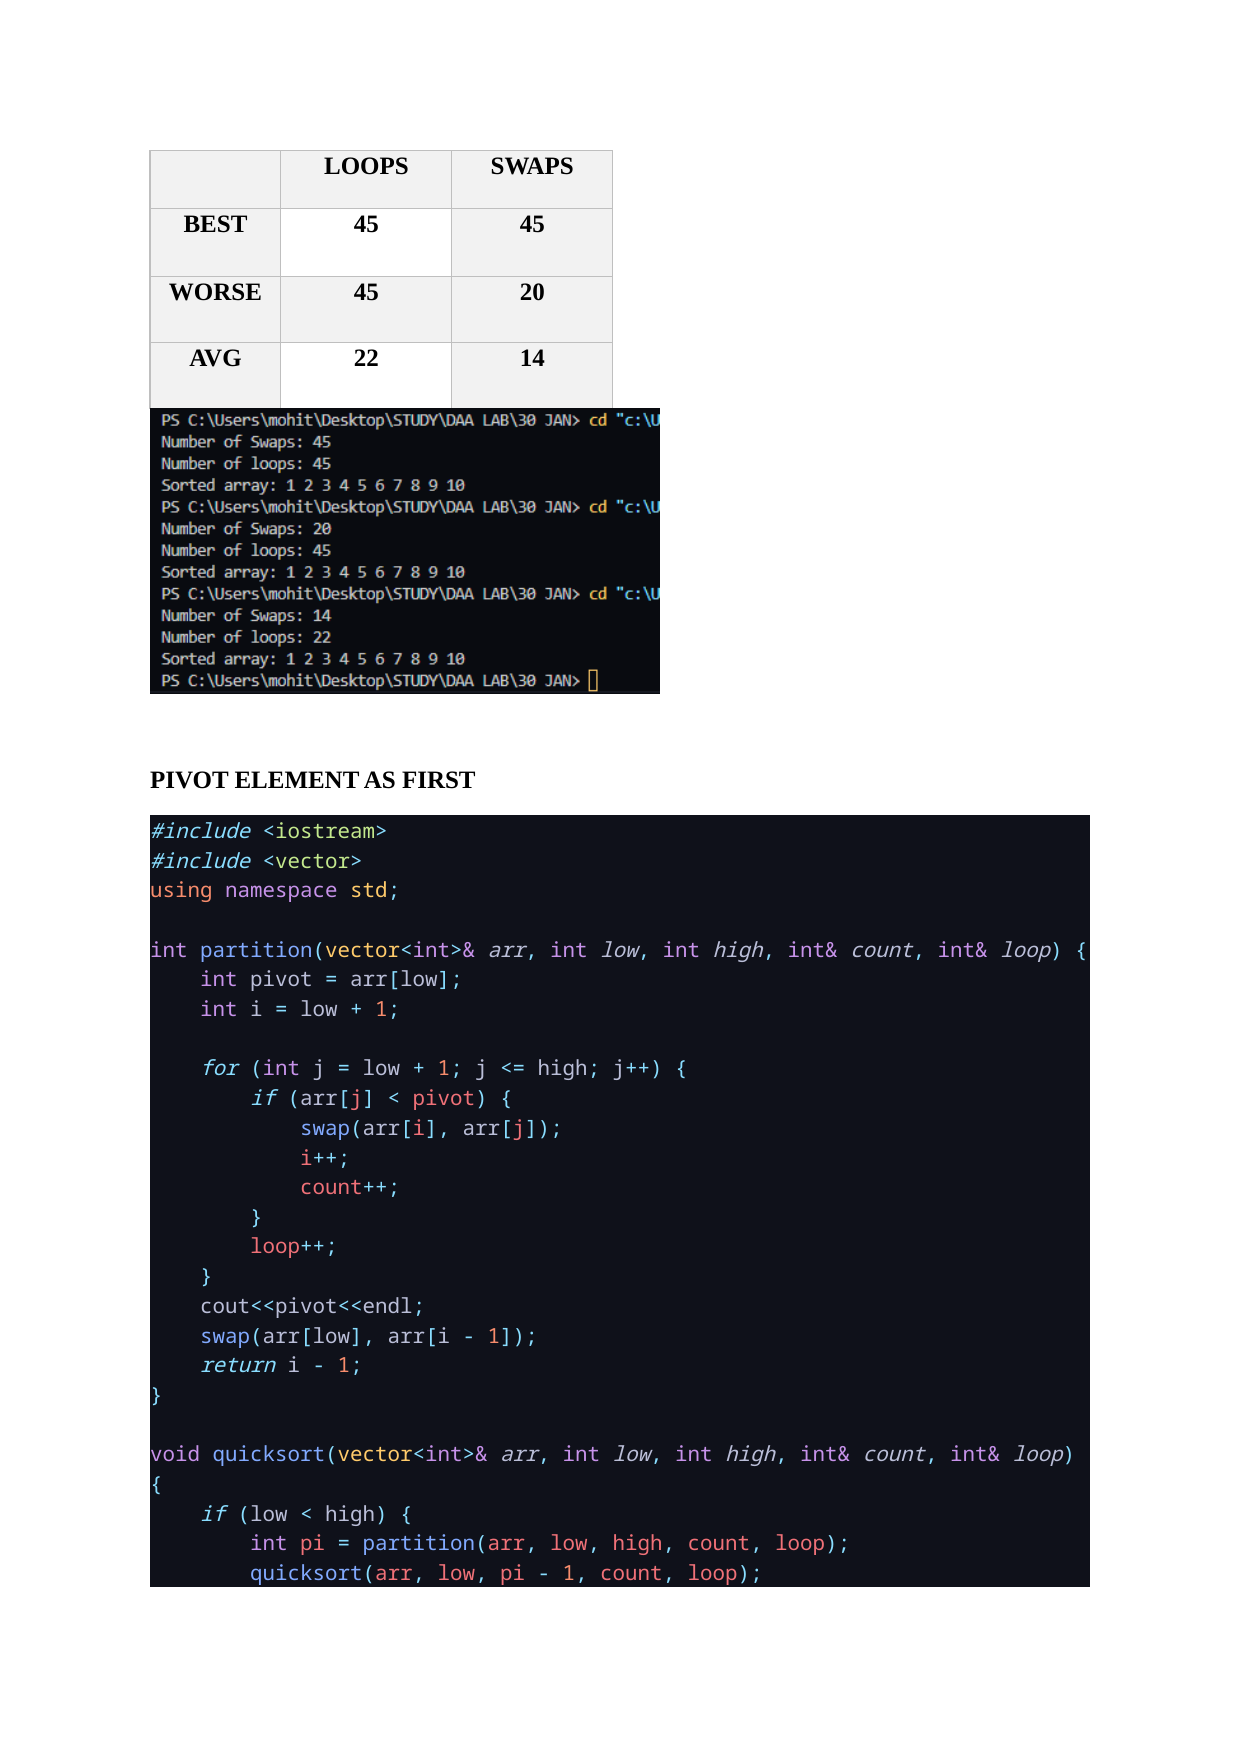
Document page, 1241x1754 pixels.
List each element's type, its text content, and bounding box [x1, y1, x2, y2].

text void quicksort(vector<int>& arr, int low, int high, int& count, int& loop) { [150, 1438, 1090, 1498]
text swap(arr[low], arr[i - 1]); [150, 1319, 1090, 1349]
text int partition(vector<int>& arr, int low, int high, int& count, int& loop) { [150, 933, 1090, 963]
text PIVOT ELEMENT AS FIRST [150, 765, 1090, 794]
text quicksort(arr, low, pi - 1, count, loop); [150, 1557, 1090, 1587]
table_header [151, 151, 280, 208]
text return i - 1; [150, 1349, 1090, 1379]
text i++; [150, 1141, 1090, 1171]
table_cell 45 [281, 209, 451, 276]
text int i = low + 1; [150, 993, 1090, 1023]
table_cell AVG [151, 343, 280, 408]
text } [150, 1201, 1090, 1230]
text cout<<pivot<<endl; [150, 1290, 1090, 1319]
table_header SWAPS [452, 151, 612, 208]
table_cell 45 [452, 209, 612, 276]
text loop++; [150, 1230, 1090, 1260]
text swap(arr[i], arr[j]); [150, 1112, 1090, 1141]
text #include <iostream> [150, 815, 1090, 844]
table_cell 14 [452, 343, 612, 408]
table_cell BEST [151, 209, 280, 276]
text for (int j = low + 1; j <= high; j++) { [150, 1052, 1090, 1082]
text if (arr[j] < pivot) { [150, 1082, 1090, 1112]
table_cell 22 [281, 343, 451, 408]
table_cell 45 [281, 277, 451, 342]
text count++; [150, 1171, 1090, 1201]
table_header LOOPS [281, 151, 451, 208]
text #include <vector> [150, 844, 1090, 874]
text using namespace std; [150, 874, 1090, 904]
text int pi = partition(arr, low, high, count, loop); [150, 1527, 1090, 1557]
text if (low < high) { [150, 1498, 1090, 1527]
table_cell WORSE [151, 277, 280, 342]
text int pivot = arr[low]; [150, 963, 1090, 993]
text } [150, 1260, 1090, 1290]
text } [150, 1379, 1090, 1408]
table_cell 20 [452, 277, 612, 342]
